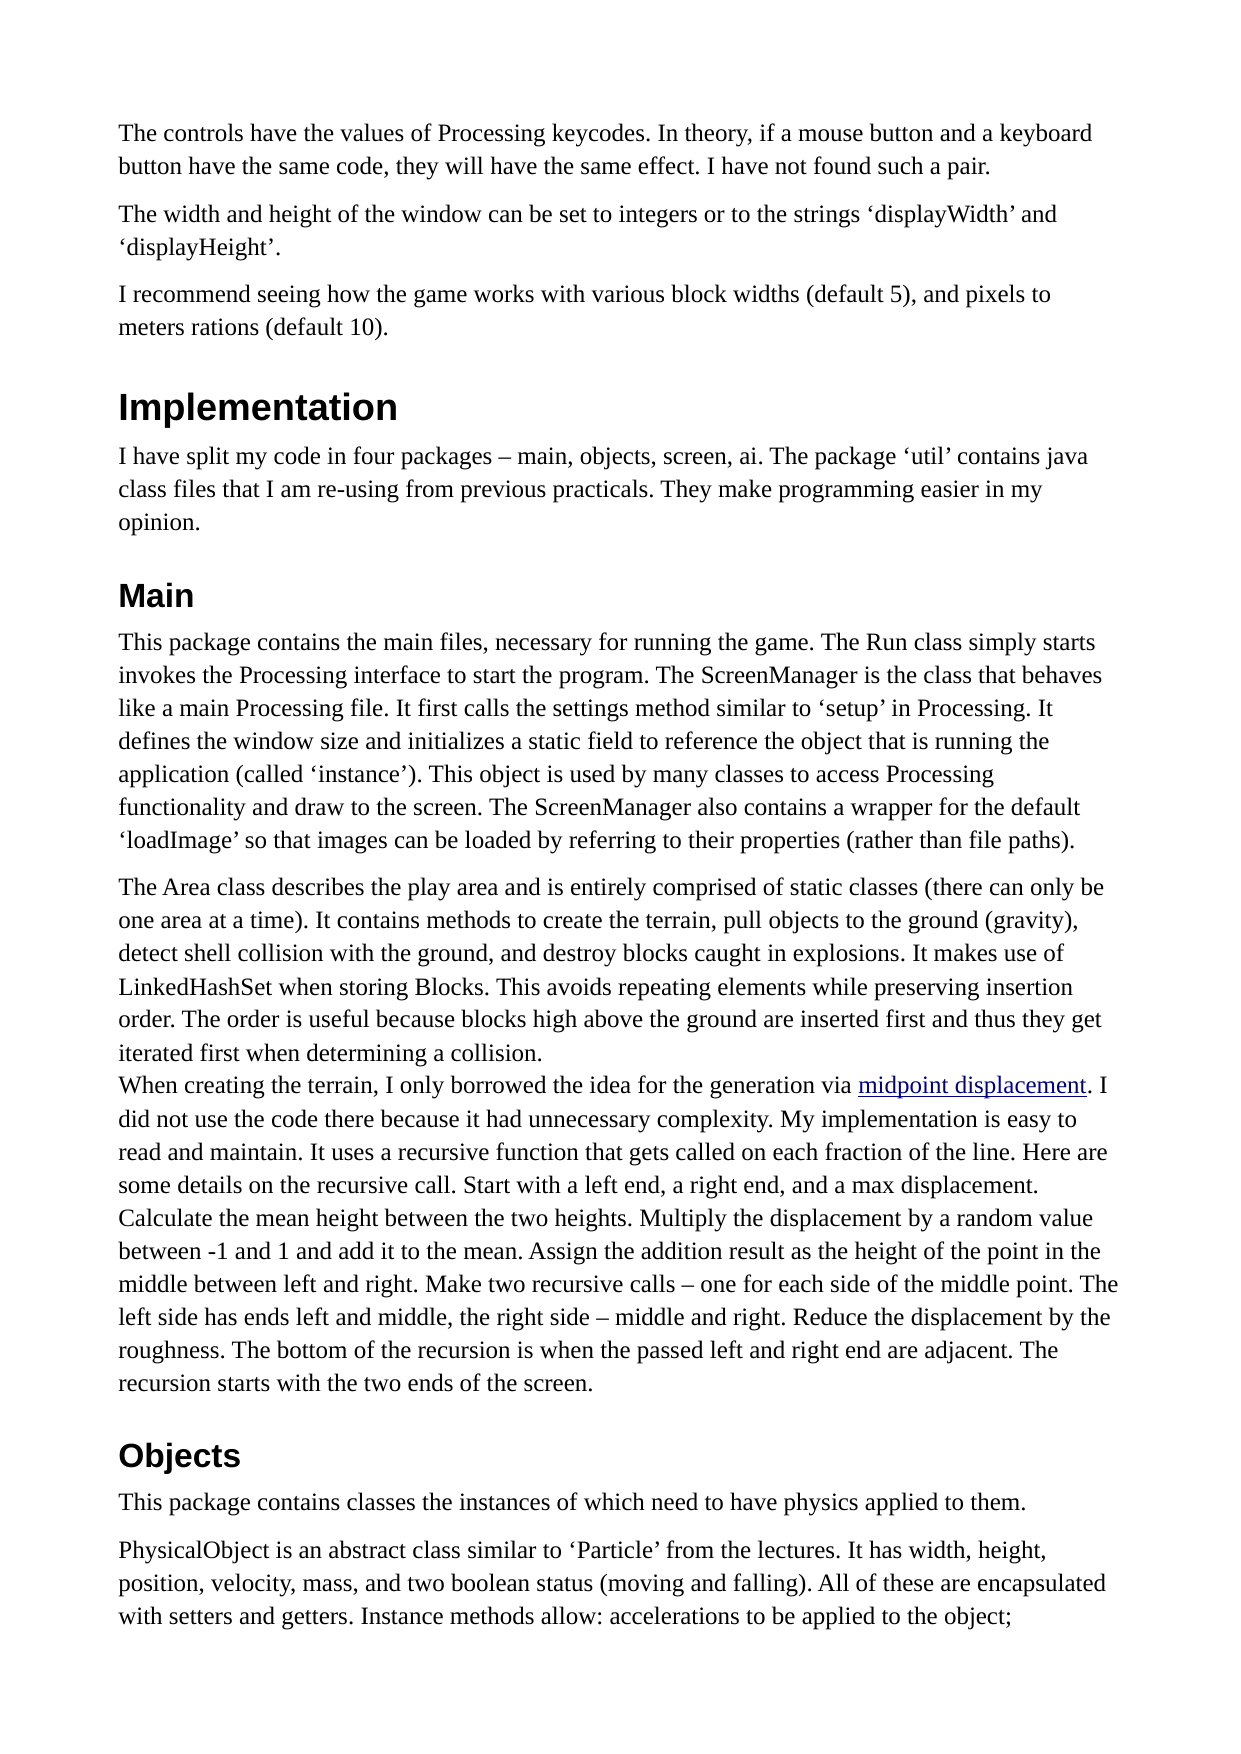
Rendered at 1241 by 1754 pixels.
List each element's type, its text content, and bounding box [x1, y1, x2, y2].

text I have split my code in four packages – main, objects, screen, ai. The package ‘util’ contains java class files that I am re-using from previous practicals. They make programming easier in my opinion. [118, 441, 1122, 536]
text I recommend seeing how the game works with various block widths (default 5), and pixels to meters rations (default 10). [118, 279, 1122, 341]
text This package contains the main files, necessary for running the game. The Run class simply starts invokes the Processing interface to start the program. The ScreenManager is the class that behaves like a main Processing file. It first calls the settings method similar to ‘setup’ in Processing. It defines the window size and initializes a static field to reference the object that is running the application (called ‘instance’). This object is used by many classes to access Processing functionality and draw to the screen. The ScreenManager also contains a wrapper for the default ‘loadImage’ so that images can be loaded by referring to their properties (rather than file paths). [118, 627, 1122, 854]
subtitle Objects [118, 1436, 1122, 1475]
text The Area class describes the play area and is entirely comprised of static classes (there can only be one area at a time). It contains methods to create the terrain, pull objects to the ground (gravity), detect shell collision with the ground, and destroy blocks caught in explosions. It makes use of LinkedHashSet when storing Blocks. This avoids repeating elements while preserving insertion order. The order is useful because blocks high above the ground are inserted first and thus they get iterated first when determining a collision. When creating the terrain, I only borrowed the idea for the generation via midpoint displacement. I did not use the code there because it had unnecessary complexity. My implementation is easy to read and maintain. It uses a recursive function that gets called on each fraction of the line. Here are some details on the recursive call. Start with a left end, a right end, and a max displacement. Calculate the mean height between the two heights. Multiply the displacement by a random value between -1 and 1 and add it to the mean. Assign the addition result as the height of the point in the middle between left and right. Make two recursive calls – one for each side of the middle point. The left side has ends left and middle, the right side – middle and right. Reduce the displacement by the roughness. The bottom of the recursion is when the passed left and right end are adjacent. The recursion starts with the two ends of the screen. [118, 872, 1122, 1397]
subtitle Main [118, 576, 1122, 614]
subtitle Implementation [118, 385, 1122, 429]
text This package contains classes the instances of which need to have physics applied to them. [118, 1487, 1122, 1516]
text The width and height of the window can be set to integers or to the strings ‘displayWidth’ and ‘displayHeight’. [118, 199, 1122, 261]
text PhysicalObject is an abstract class similar to ‘Particle’ from the lectures. It has width, height, position, velocity, mass, and two boolean status (moving and falling). All of these are encapsulated with setters and getters. Instance methods allow: accelerations to be applied to the object; [118, 1535, 1122, 1630]
text The controls have the values of Processing keycodes. In theory, if a mouse button and a keyboard button have the same code, they will have the same effect. I have not found such a pair. [118, 118, 1122, 180]
